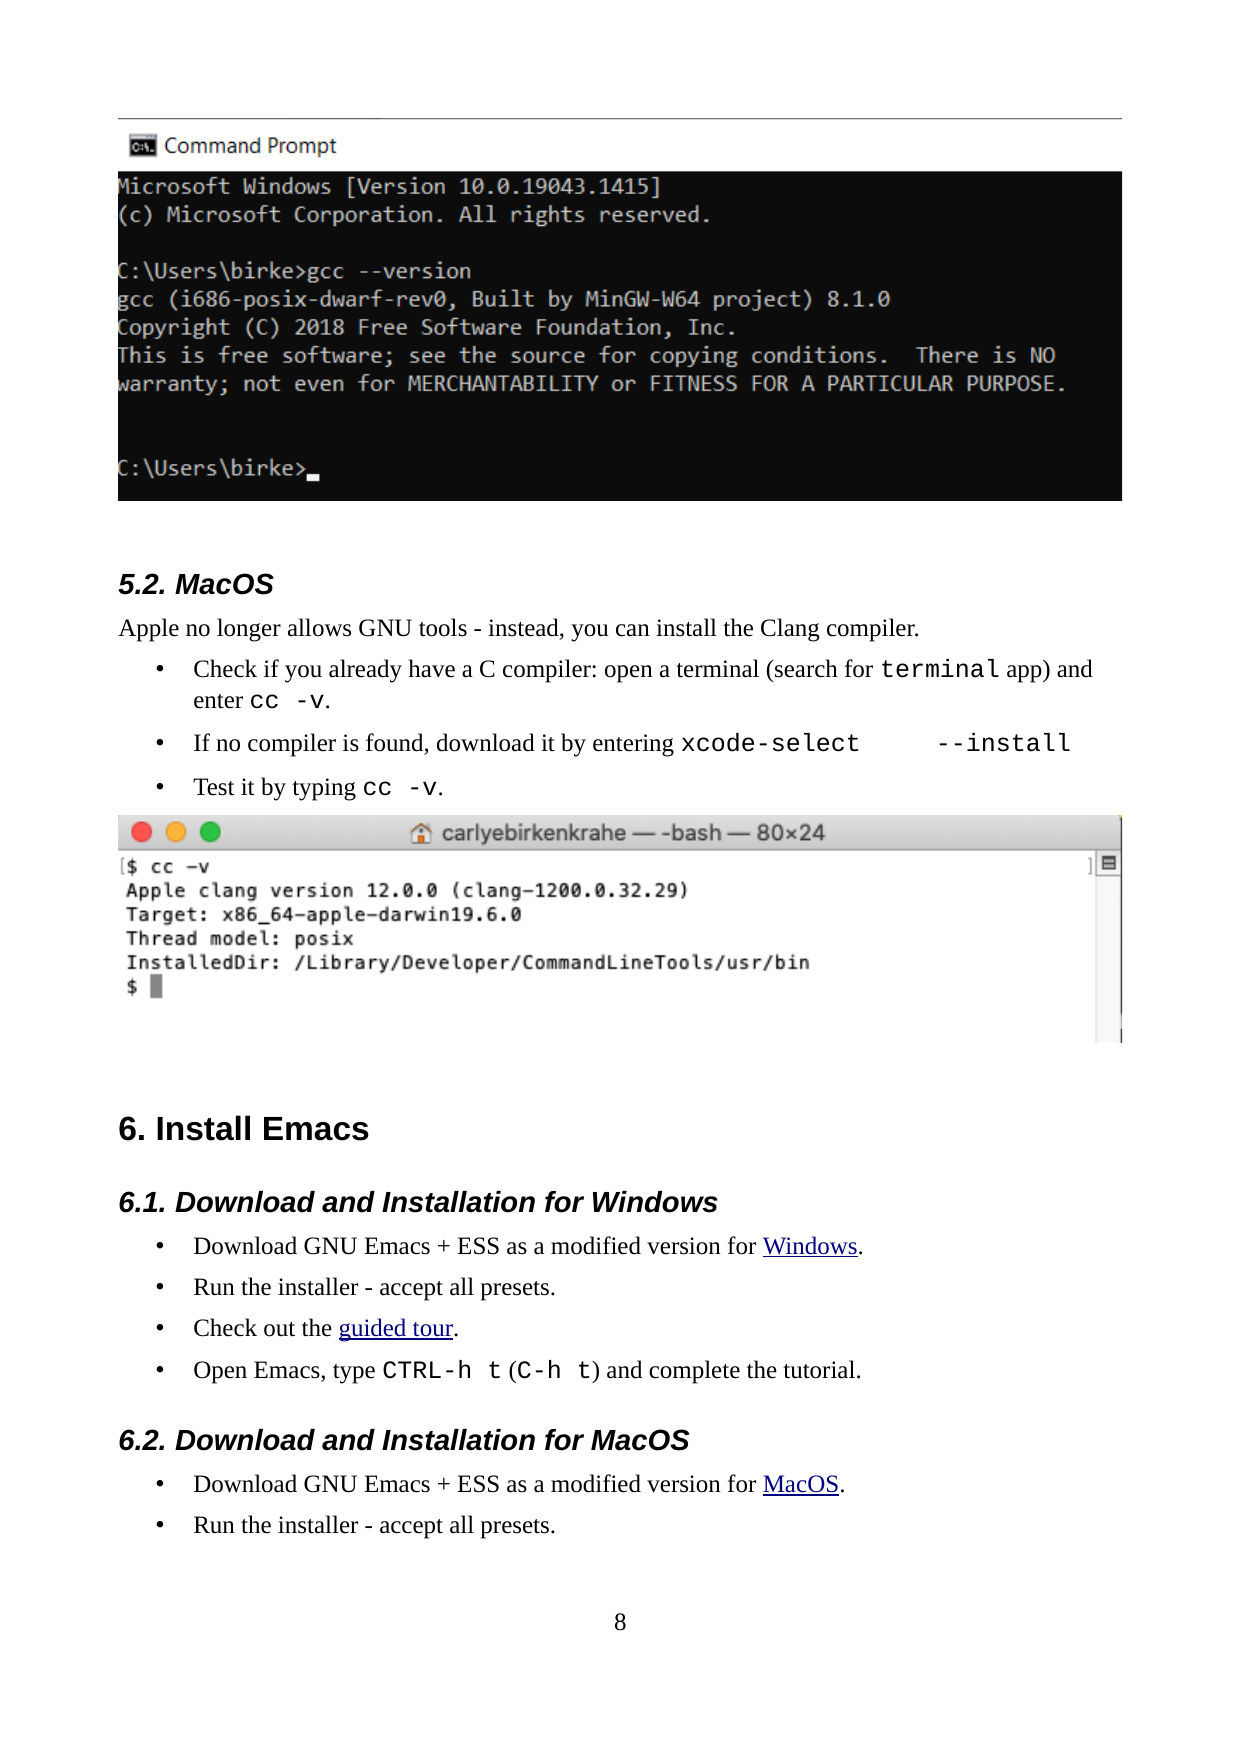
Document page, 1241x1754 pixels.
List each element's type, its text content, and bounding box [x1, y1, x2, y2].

list Download GNU Emacs + ESS as a modified version for MacOS. [156, 1469, 1122, 1498]
list Open Emacs, type CTRL-h t (C-h t) and complete the tutorial. [156, 1355, 1122, 1386]
list Check if you already have a C compiler: open a terminal (search for terminal app) and enter cc -v. [156, 654, 1122, 716]
list Download GNU Emacs + ESS as a modified version for Windows. [156, 1231, 1122, 1260]
subtitle MacOS [118, 567, 1122, 601]
list If no compiler is found, download it by entering xcode-select --install [156, 728, 1122, 759]
text Apple no longer allows GNU tools - instead, you can install the Clang compiler. [118, 613, 1122, 642]
list Test it by typing cc -v. [156, 772, 1122, 803]
list Run the installer - accept all presets. [156, 1272, 1122, 1301]
list Check out the guided tour. [156, 1313, 1122, 1342]
list Run the installer - accept all presets. [156, 1510, 1122, 1539]
subtitle Download and Installation for Windows [118, 1185, 1122, 1218]
subtitle Install Emacs [118, 1109, 1122, 1147]
subtitle Download and Installation for MacOS [118, 1423, 1122, 1457]
